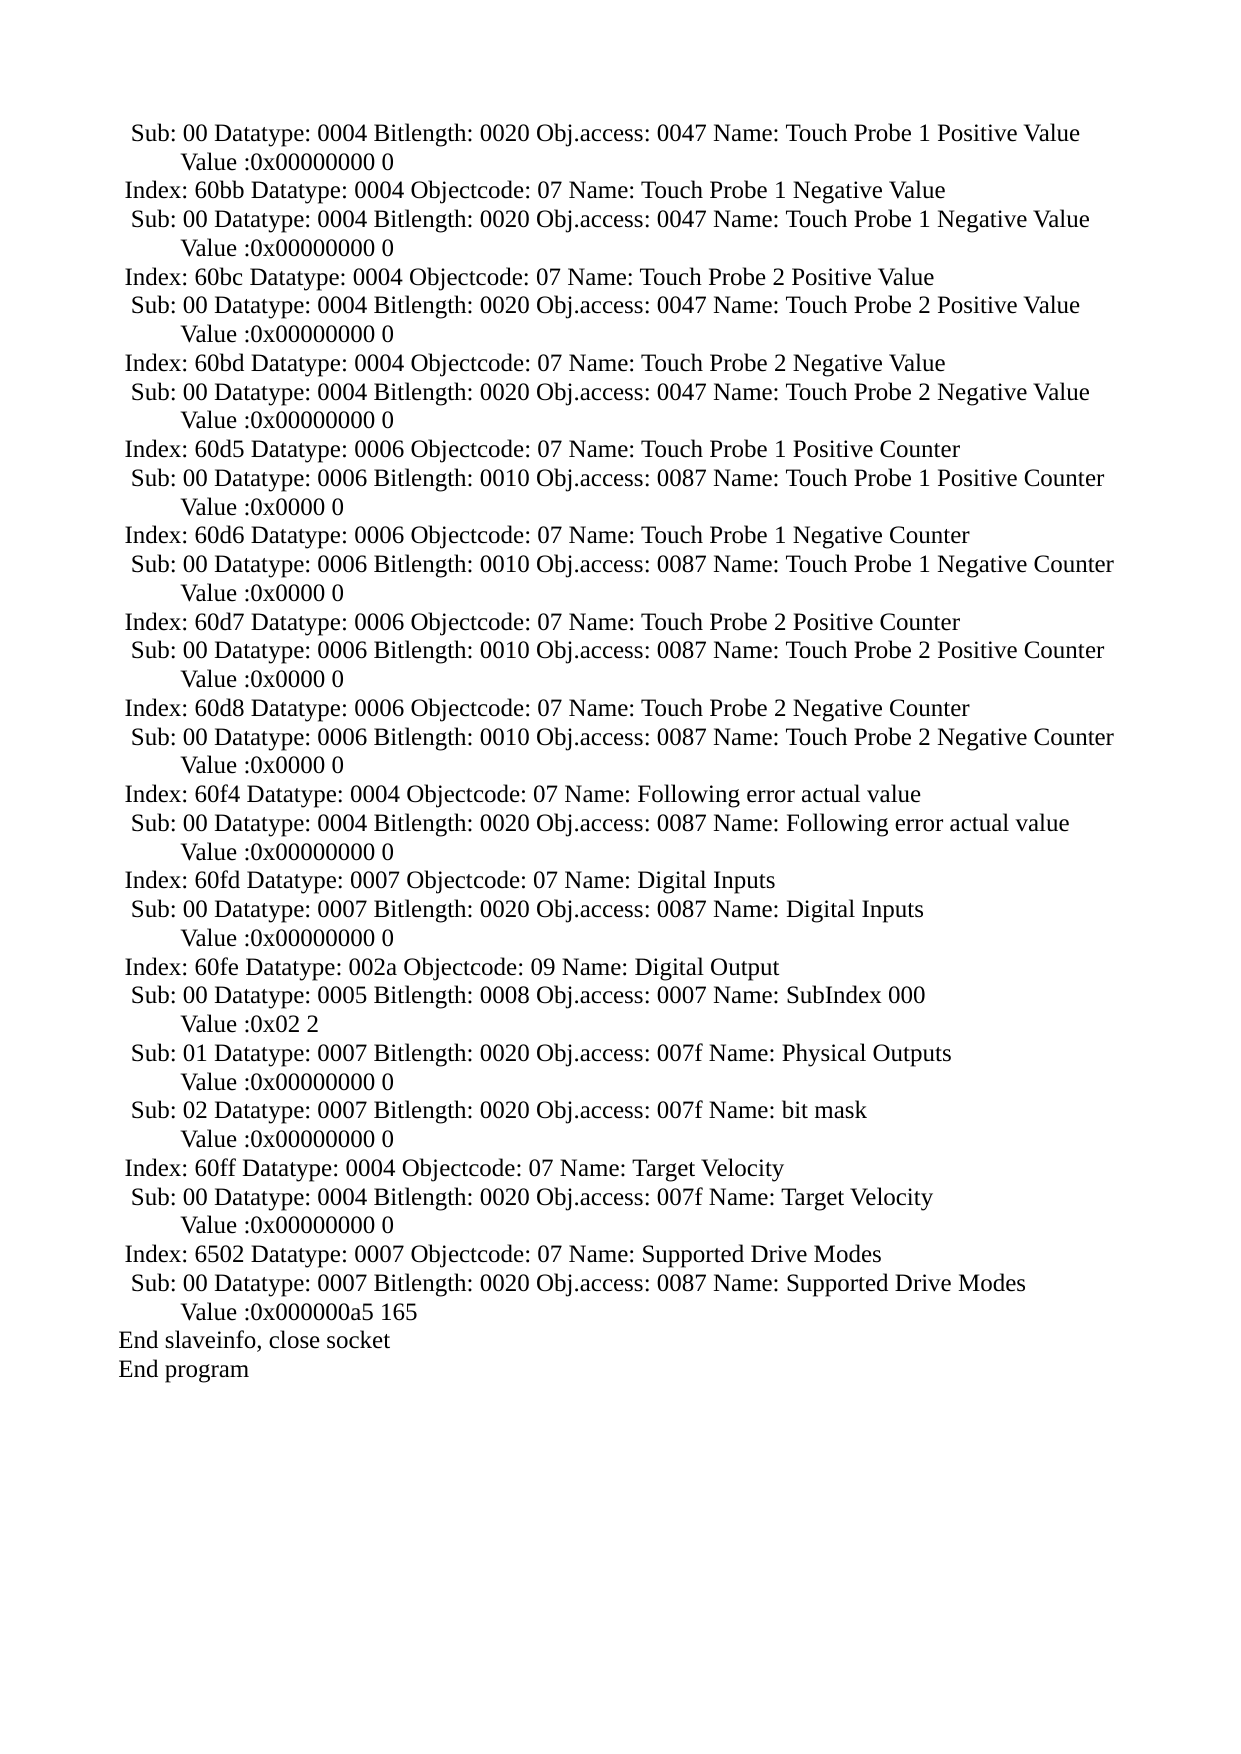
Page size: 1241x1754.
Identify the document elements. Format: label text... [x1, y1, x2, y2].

text Value :0x00000000 0 [118, 319, 1122, 348]
text Index: 60d6 Datatype: 0006 Objectcode: 07 Name: Touch Probe 1 Negative Counter [118, 521, 1122, 549]
text Index: 60fe Datatype: 002a Objectcode: 09 Name: Digital Output [118, 952, 1122, 981]
text Sub: 01 Datatype: 0007 Bitlength: 0020 Obj.access: 007f Name: Physical Outputs [118, 1038, 1122, 1067]
text Index: 60d7 Datatype: 0006 Objectcode: 07 Name: Touch Probe 2 Positive Counter [118, 607, 1122, 636]
text Index: 60d5 Datatype: 0006 Objectcode: 07 Name: Touch Probe 1 Positive Counter [118, 434, 1122, 463]
text Value :0x00000000 0 [118, 1124, 1122, 1153]
text Sub: 02 Datatype: 0007 Bitlength: 0020 Obj.access: 007f Name: bit mask [118, 1096, 1122, 1124]
text Index: 60bd Datatype: 0004 Objectcode: 07 Name: Touch Probe 2 Negative Value [118, 348, 1122, 377]
text Sub: 00 Datatype: 0007 Bitlength: 0020 Obj.access: 0087 Name: Supported Drive Modes [118, 1268, 1122, 1297]
text Sub: 00 Datatype: 0004 Bitlength: 0020 Obj.access: 0047 Name: Touch Probe 2 Negative Value [118, 377, 1122, 406]
text Value :0x0000 0 [118, 664, 1122, 693]
text Sub: 00 Datatype: 0007 Bitlength: 0020 Obj.access: 0087 Name: Digital Inputs [118, 894, 1122, 923]
text Value :0x000000a5 165 [118, 1297, 1122, 1326]
text Index: 60bb Datatype: 0004 Objectcode: 07 Name: Touch Probe 1 Negative Value [118, 176, 1122, 204]
text Sub: 00 Datatype: 0006 Bitlength: 0010 Obj.access: 0087 Name: Touch Probe 2 Positive Counter [118, 636, 1122, 664]
text Value :0x00000000 0 [118, 1067, 1122, 1096]
text Value :0x00000000 0 [118, 233, 1122, 262]
text Index: 60bc Datatype: 0004 Objectcode: 07 Name: Touch Probe 2 Positive Value [118, 262, 1122, 291]
text Sub: 00 Datatype: 0006 Bitlength: 0010 Obj.access: 0087 Name: Touch Probe 1 Negative Counter [118, 549, 1122, 578]
text Sub: 00 Datatype: 0005 Bitlength: 0008 Obj.access: 0007 Name: SubIndex 000 [118, 981, 1122, 1009]
text Index: 6502 Datatype: 0007 Objectcode: 07 Name: Supported Drive Modes [118, 1239, 1122, 1268]
text Value :0x0000 0 [118, 751, 1122, 779]
text Index: 60f4 Datatype: 0004 Objectcode: 07 Name: Following error actual value [118, 779, 1122, 808]
text Value :0x0000 0 [118, 492, 1122, 521]
text End program [118, 1354, 1122, 1383]
text Index: 60fd Datatype: 0007 Objectcode: 07 Name: Digital Inputs [118, 866, 1122, 894]
text Sub: 00 Datatype: 0004 Bitlength: 0020 Obj.access: 007f Name: Target Velocity [118, 1182, 1122, 1211]
text Value :0x00000000 0 [118, 406, 1122, 434]
text Index: 60d8 Datatype: 0006 Objectcode: 07 Name: Touch Probe 2 Negative Counter [118, 693, 1122, 722]
text Sub: 00 Datatype: 0004 Bitlength: 0020 Obj.access: 0047 Name: Touch Probe 1 Positive Value [118, 118, 1122, 147]
text End slaveinfo, close socket [118, 1326, 1122, 1354]
text Value :0x00000000 0 [118, 923, 1122, 952]
text Sub: 00 Datatype: 0006 Bitlength: 0010 Obj.access: 0087 Name: Touch Probe 1 Positive Counter [118, 463, 1122, 492]
text Index: 60ff Datatype: 0004 Objectcode: 07 Name: Target Velocity [118, 1153, 1122, 1182]
text Value :0x02 2 [118, 1009, 1122, 1038]
text Value :0x00000000 0 [118, 837, 1122, 866]
text Value :0x00000000 0 [118, 147, 1122, 176]
text Sub: 00 Datatype: 0006 Bitlength: 0010 Obj.access: 0087 Name: Touch Probe 2 Negative Counter [118, 722, 1122, 751]
text Sub: 00 Datatype: 0004 Bitlength: 0020 Obj.access: 0047 Name: Touch Probe 2 Positive Value [118, 291, 1122, 319]
text Value :0x0000 0 [118, 578, 1122, 607]
text Value :0x00000000 0 [118, 1211, 1122, 1239]
text Sub: 00 Datatype: 0004 Bitlength: 0020 Obj.access: 0087 Name: Following error actual value [118, 808, 1122, 837]
text Sub: 00 Datatype: 0004 Bitlength: 0020 Obj.access: 0047 Name: Touch Probe 1 Negative Value [118, 204, 1122, 233]
